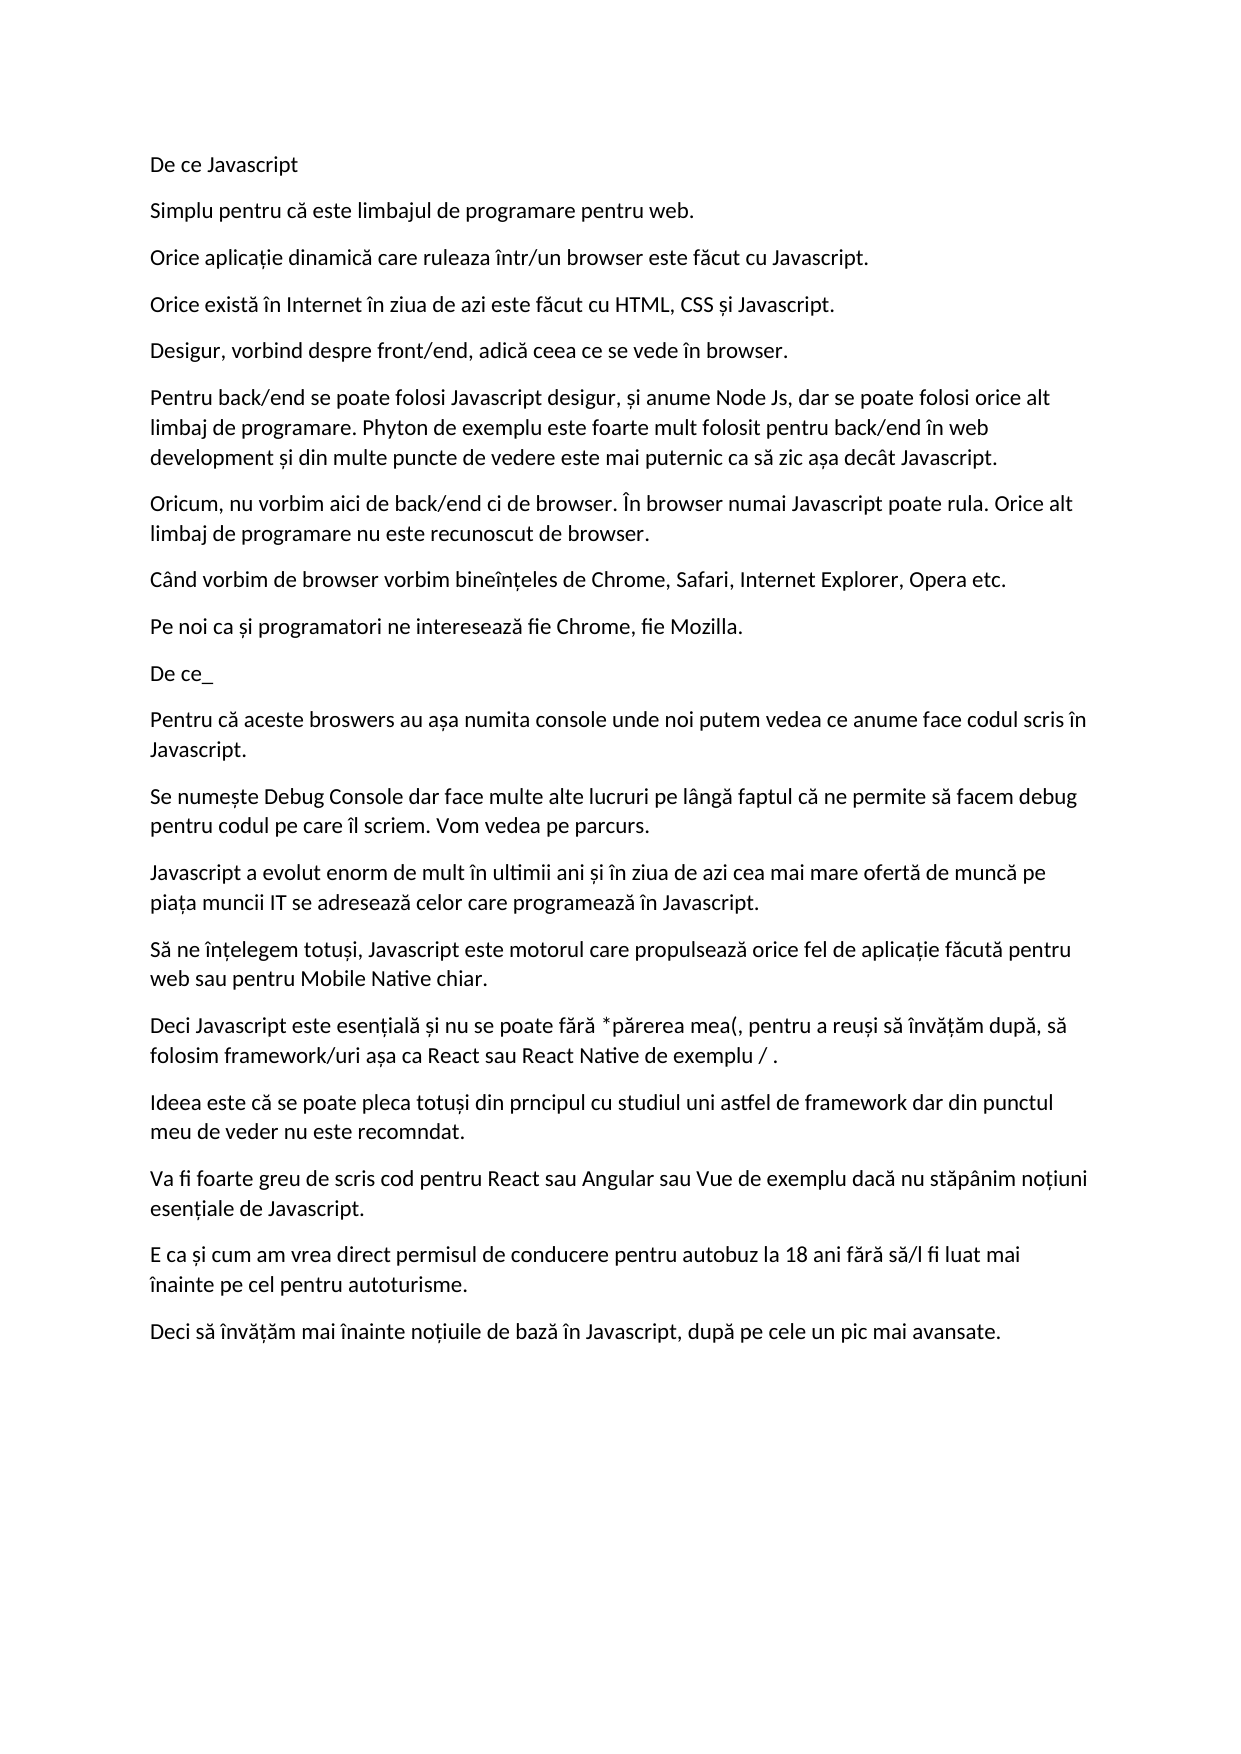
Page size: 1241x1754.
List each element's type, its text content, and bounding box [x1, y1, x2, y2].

text Va fi foarte greu de scris cod pentru React sau Angular sau Vue de exemplu dacă nu stăpânim noțiuni esențiale de Javascript. [150, 1164, 1090, 1222]
text E ca și cum am vrea direct permisul de conducere pentru autobuz la 18 ani fără să/l fi luat mai înainte pe cel pentru autoturisme. [150, 1241, 1090, 1298]
text Oricum, nu vorbim aici de back/end ci de browser. În browser numai Javascript poate rula. Orice alt limbaj de programare nu este recunoscut de browser. [150, 489, 1090, 547]
text Orice există în Internet în ziua de azi este făcut cu HTML, CSS și Javascript. [150, 290, 1090, 318]
text Pentru că aceste broswers au așa numita console unde noi putem vedea ce anume face codul scris în Javascript. [150, 705, 1090, 763]
text Să ne înțelegem totuși, Javascript este motorul care propulsează orice fel de aplicație făcută pentru web sau pentru Mobile Native chiar. [150, 935, 1090, 993]
text Ideea este că se poate pleca totuși din prncipul cu studiul uni astfel de framework dar din punctul meu de veder nu este recomndat. [150, 1088, 1090, 1146]
text Simplu pentru că este limbajul de programare pentru web. [150, 197, 1090, 224]
text Deci să învățăm mai înainte noțiuile de bază în Javascript, după pe cele un pic mai avansate. [150, 1317, 1090, 1345]
text Deci Javascript este esențială și nu se poate fără *părerea mea(, pentru a reuși să învățăm după, să folosim framework/uri așa ca React sau React Native de exemplu / . [150, 1011, 1090, 1069]
text Când vorbim de browser vorbim bineînțeles de Chrome, Safari, Internet Explorer, Opera etc. [150, 566, 1090, 594]
text Pentru back/end se poate folosi Javascript desigur, și anume Node Js, dar se poate folosi orice alt limbaj de programare. Phyton de exemplu este foarte mult folosit pentru back/end în web development și din multe puncte de vedere este mai puternic ca să zic așa decât Javascript. [150, 383, 1090, 471]
text Orice aplicație dinamică care ruleaza într/un browser este făcut cu Javascript. [150, 243, 1090, 271]
text Pe noi ca și programatori ne interesează fie Chrome, fie Mozilla. [150, 612, 1090, 640]
text Se numește Debug Console dar face multe alte lucruri pe lângă faptul că ne permite să facem debug pentru codul pe care îl scriem. Vom vedea pe parcurs. [150, 782, 1090, 840]
text Desigur, vorbind despre front/end, adică ceea ce se vede în browser. [150, 336, 1090, 364]
text Javascript a evolut enorm de mult în ultimii ani și în ziua de azi cea mai mare ofertă de muncă pe piața muncii IT se adresează celor care programează în Javascript. [150, 858, 1090, 916]
text De ce Javascript [150, 150, 1090, 178]
text De ce_ [150, 659, 1090, 687]
